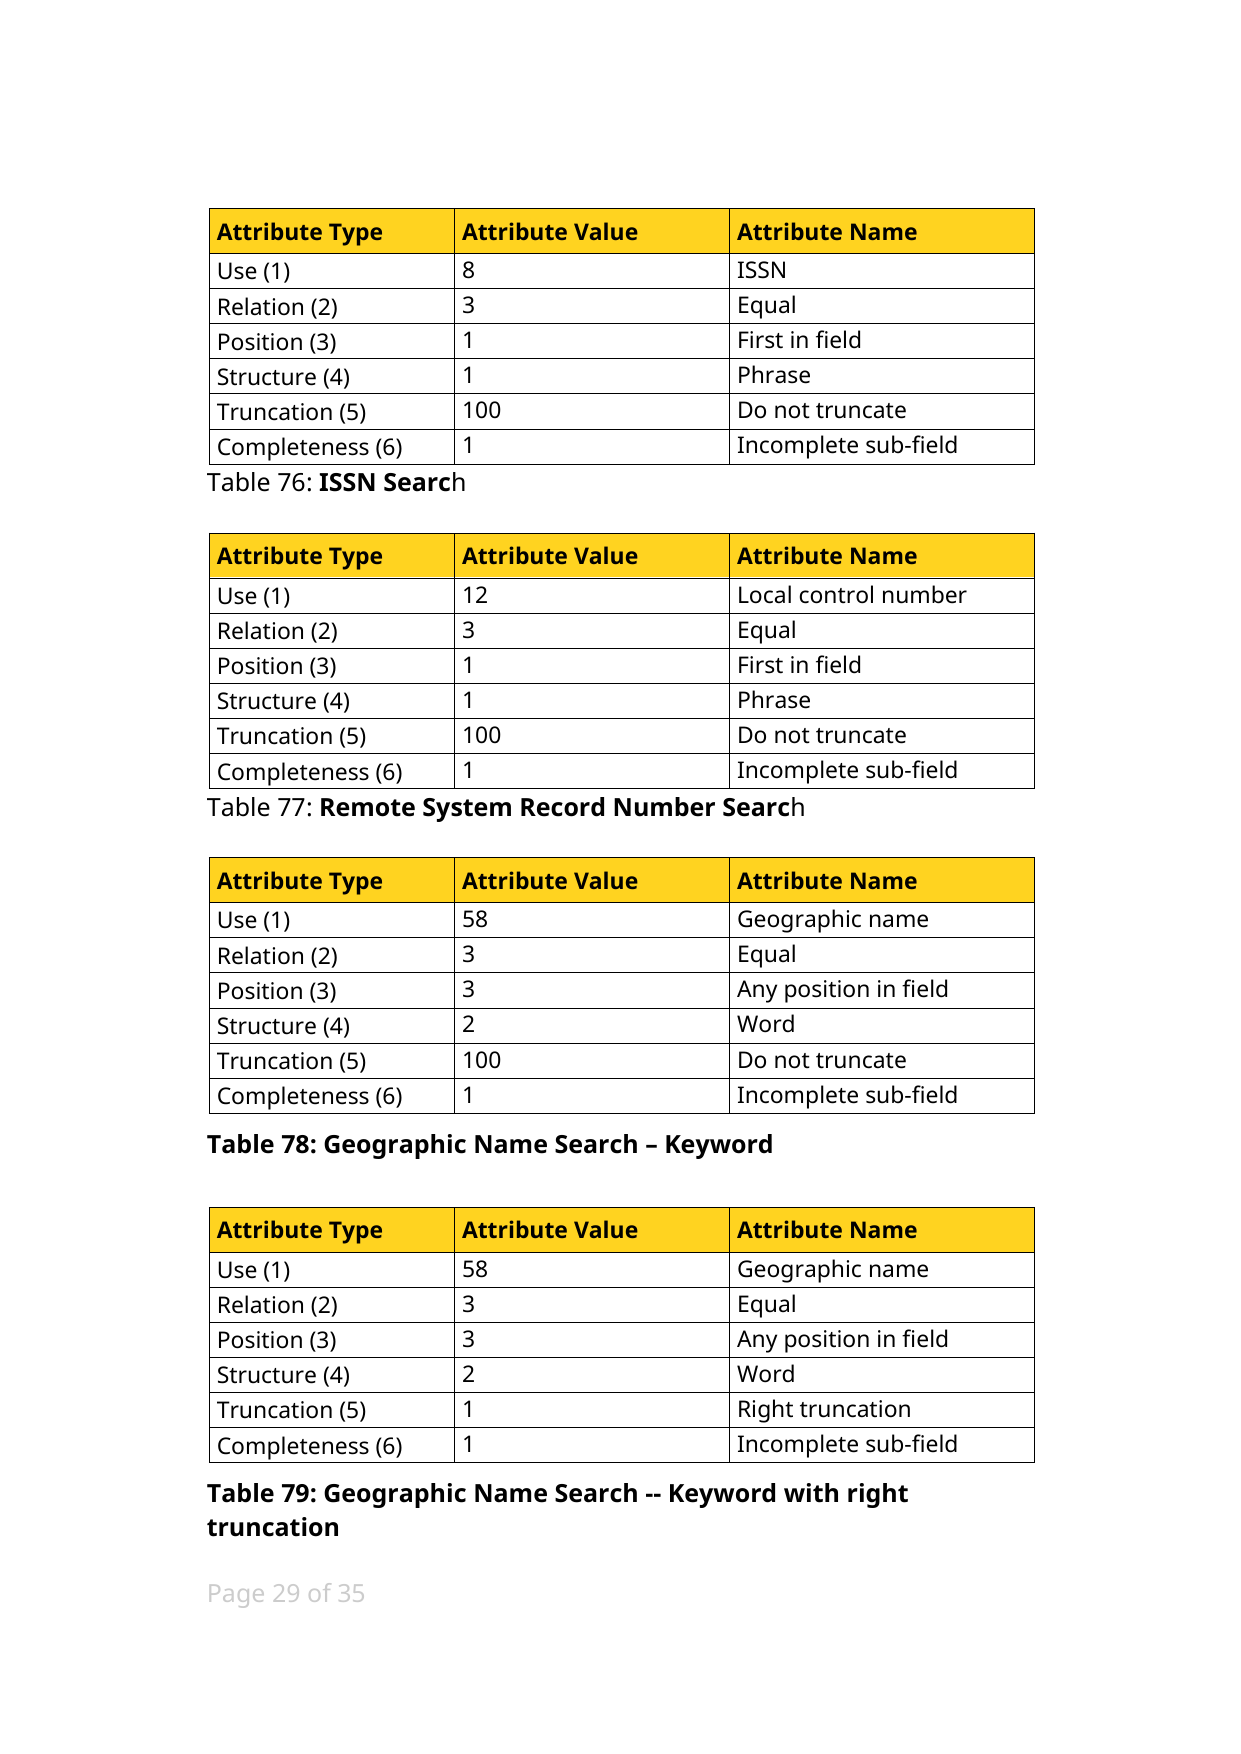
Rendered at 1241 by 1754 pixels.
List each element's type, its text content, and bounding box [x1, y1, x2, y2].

table_cell 3 [455, 614, 729, 648]
table_cell Word [730, 1358, 1034, 1392]
table_cell Do not truncate [730, 1044, 1034, 1078]
table_cell Position (3) [210, 1323, 454, 1357]
table_cell 58 [455, 903, 729, 937]
table_header Attribute Name [730, 858, 1034, 902]
table_cell 3 [455, 1323, 729, 1357]
table_cell Truncation (5) [210, 1393, 454, 1427]
table_header Attribute Type [210, 858, 454, 902]
text Table 78: Geographic Name Search – Keyword [207, 1126, 1033, 1160]
table_cell Use (1) [210, 254, 454, 288]
table_cell 1 [455, 1393, 729, 1427]
table_cell Phrase [730, 684, 1034, 718]
table_cell Relation (2) [210, 289, 454, 323]
table_cell Equal [730, 1288, 1034, 1322]
text Table 76: ISSN Search [207, 464, 1033, 499]
table_cell Position (3) [210, 324, 454, 358]
table_cell Phrase [730, 359, 1034, 393]
table_cell Use (1) [210, 579, 454, 613]
table_cell Truncation (5) [210, 1044, 454, 1078]
table_cell Incomplete sub-field [730, 1079, 1034, 1113]
text Table 77: Remote System Record Number Search [207, 789, 1033, 823]
table_cell Position (3) [210, 649, 454, 683]
table_header Attribute Value [455, 858, 729, 902]
table_cell Relation (2) [210, 614, 454, 648]
table_cell ISSN [730, 254, 1034, 288]
table_cell Structure (4) [210, 1358, 454, 1392]
table_cell Use (1) [210, 903, 454, 937]
table_header Attribute Value [455, 534, 729, 577]
table_cell Equal [730, 938, 1034, 972]
text Table 79: Geographic Name Search -- Keyword with right truncation [207, 1476, 1033, 1544]
table_cell Equal [730, 289, 1034, 323]
table_cell Completeness (6) [210, 754, 454, 788]
table_cell Local control number [730, 579, 1034, 613]
table_cell Any position in field [730, 973, 1034, 1007]
table_cell 2 [455, 1358, 729, 1392]
table_cell 8 [455, 254, 729, 288]
table_cell Position (3) [210, 973, 454, 1007]
table_cell Incomplete sub-field [730, 754, 1034, 788]
table_cell Truncation (5) [210, 394, 454, 428]
table_cell Geographic name [730, 903, 1034, 937]
table_cell Structure (4) [210, 359, 454, 393]
table_cell 100 [455, 394, 729, 428]
table_cell 1 [455, 1428, 729, 1462]
table_cell Relation (2) [210, 1288, 454, 1322]
table_header Attribute Type [210, 534, 454, 577]
table_header Attribute Value [455, 1208, 729, 1252]
table_cell Incomplete sub-field [730, 430, 1034, 463]
table_cell 1 [455, 430, 729, 463]
table_cell 1 [455, 1079, 729, 1113]
table_header Attribute Name [730, 534, 1034, 577]
table_header Attribute Type [210, 1208, 454, 1252]
table_cell 3 [455, 1288, 729, 1322]
table_cell 1 [455, 684, 729, 718]
table_cell Completeness (6) [210, 1079, 454, 1113]
table_cell Truncation (5) [210, 719, 454, 753]
table_cell Word [730, 1009, 1034, 1042]
table_cell Completeness (6) [210, 1428, 454, 1462]
table_cell Relation (2) [210, 938, 454, 972]
table_cell 3 [455, 289, 729, 323]
table_cell Equal [730, 614, 1034, 648]
table_cell Incomplete sub-field [730, 1428, 1034, 1462]
table_cell 1 [455, 754, 729, 788]
table_cell 58 [455, 1253, 729, 1287]
table_cell Any position in field [730, 1323, 1034, 1357]
table_cell Geographic name [730, 1253, 1034, 1287]
table_cell Do not truncate [730, 719, 1034, 753]
table_cell 3 [455, 973, 729, 1007]
table_cell 3 [455, 938, 729, 972]
table_header Attribute Type [210, 209, 454, 253]
table_cell 1 [455, 649, 729, 683]
table_cell 100 [455, 719, 729, 753]
table_cell 100 [455, 1044, 729, 1078]
table_cell Right truncation [730, 1393, 1034, 1427]
table_cell Structure (4) [210, 684, 454, 718]
table_cell First in field [730, 324, 1034, 358]
table_cell 2 [455, 1009, 729, 1042]
table_cell Completeness (6) [210, 430, 454, 463]
table_header Attribute Value [455, 209, 729, 253]
table_cell 12 [455, 579, 729, 613]
table_header Attribute Name [730, 209, 1034, 253]
table_cell Do not truncate [730, 394, 1034, 428]
table_header Attribute Name [730, 1208, 1034, 1252]
table_cell 1 [455, 359, 729, 393]
table_cell Use (1) [210, 1253, 454, 1287]
table_cell Structure (4) [210, 1009, 454, 1042]
table_cell 1 [455, 324, 729, 358]
table_cell First in field [730, 649, 1034, 683]
